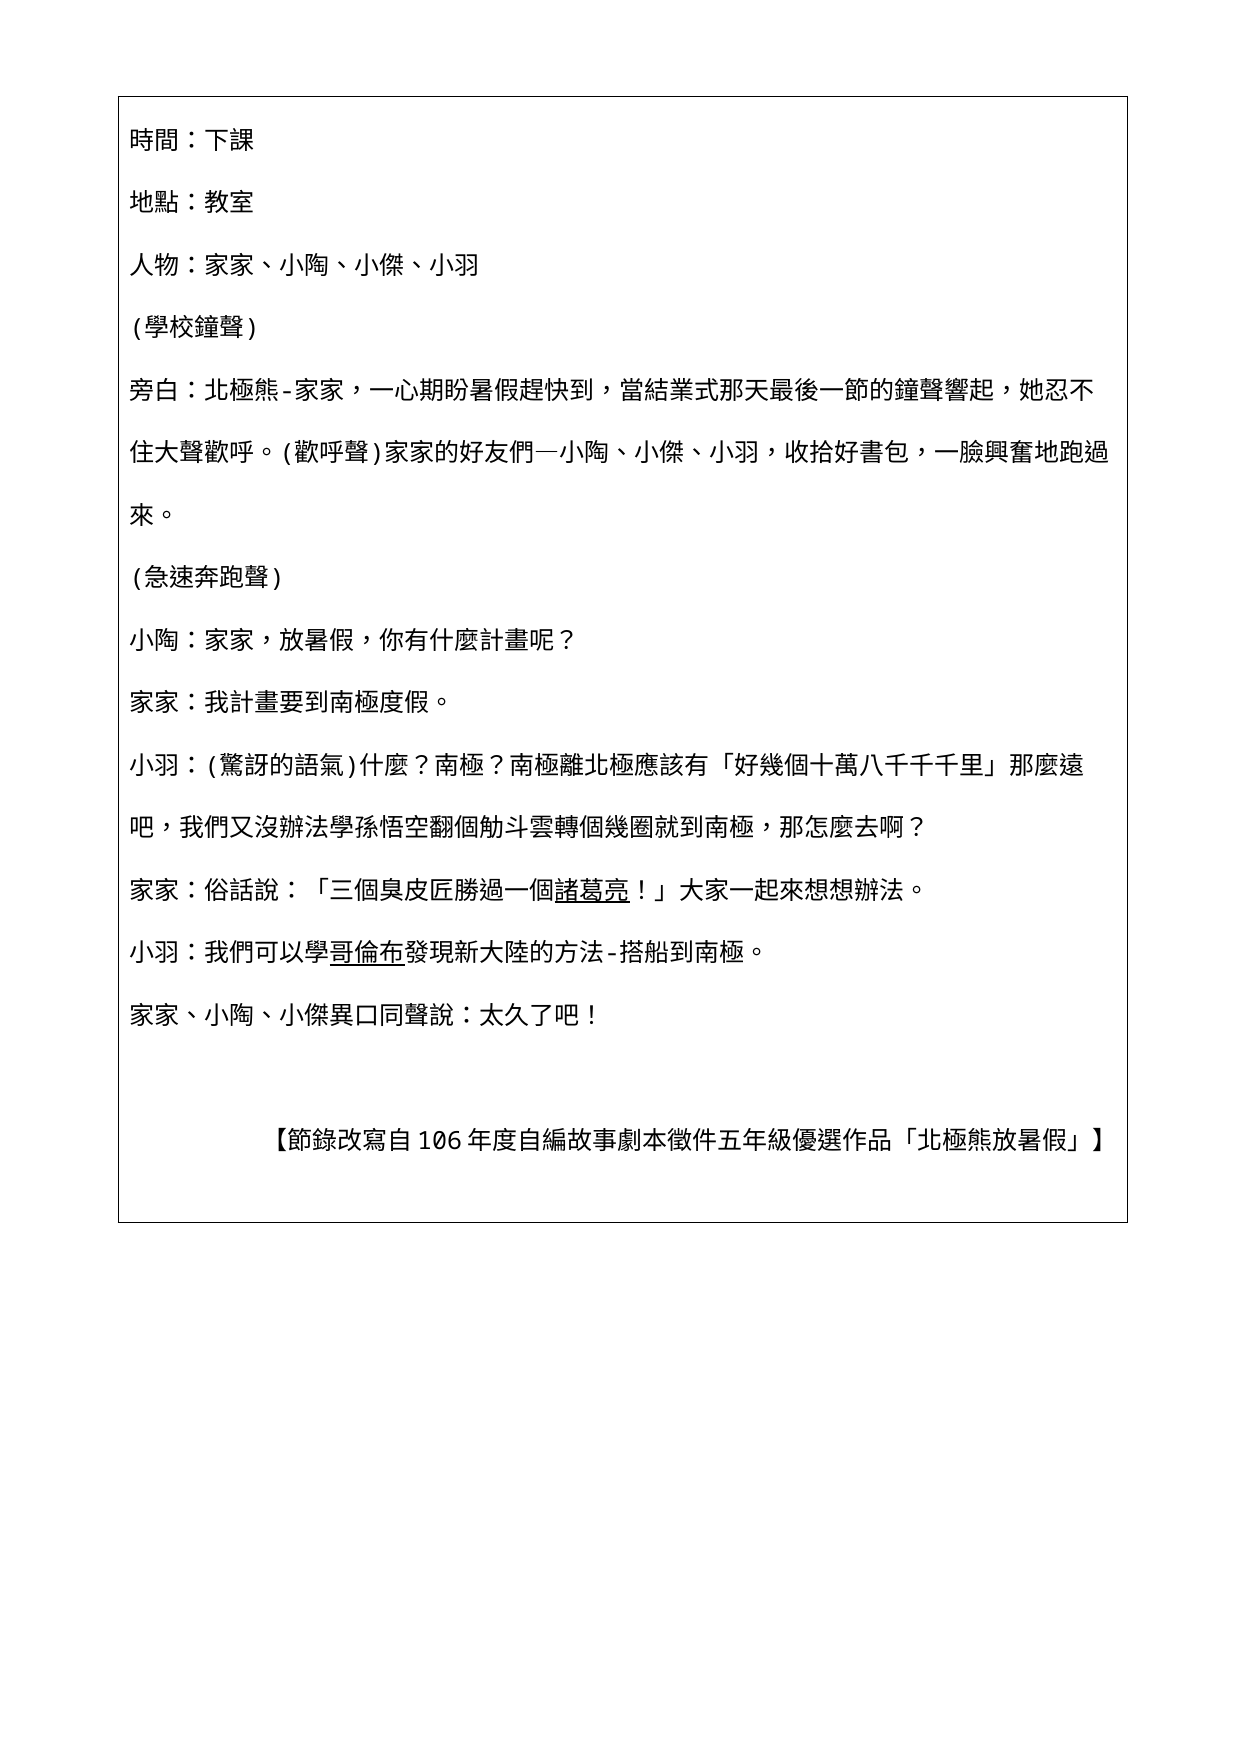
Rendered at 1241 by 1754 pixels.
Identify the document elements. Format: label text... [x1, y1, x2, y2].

table_header 時間：下課 地點：教室 人物：家家、小陶、小傑、小羽 (學校鐘聲) 旁白：北極熊-家家，一心期盼暑假趕快到，當結業式那天最後一節的鐘聲響起，她忍不住大聲歡呼。(歡呼聲)家家的好友們—小陶、小傑、小羽，收拾好書包，一臉興奮地跑過來。 (急速奔跑聲) 小陶：家家，放暑假，你有什麼計畫呢？ 家家：我計畫要到南極度假。 小羽：(驚訝的語氣)什麼？南極？南極離北極應該有「好幾個十萬八千千千里」那麼遠吧，我們又沒辦法學孫悟空翻個觔斗雲轉個幾圈就到南極，那怎麼去啊？ 家家：俗話說：「三個臭皮匠勝過一個諸葛亮！」大家一起來想想辦法。 小羽：我們可以學哥倫布發現新大陸的方法-搭船到南極。 家家、小陶、小傑異口同聲說：太久了吧！ 【節錄改寫自106年度自編故事劇本徵件五年級優選作品「北極熊放暑假」】 [119, 97, 1127, 1222]
